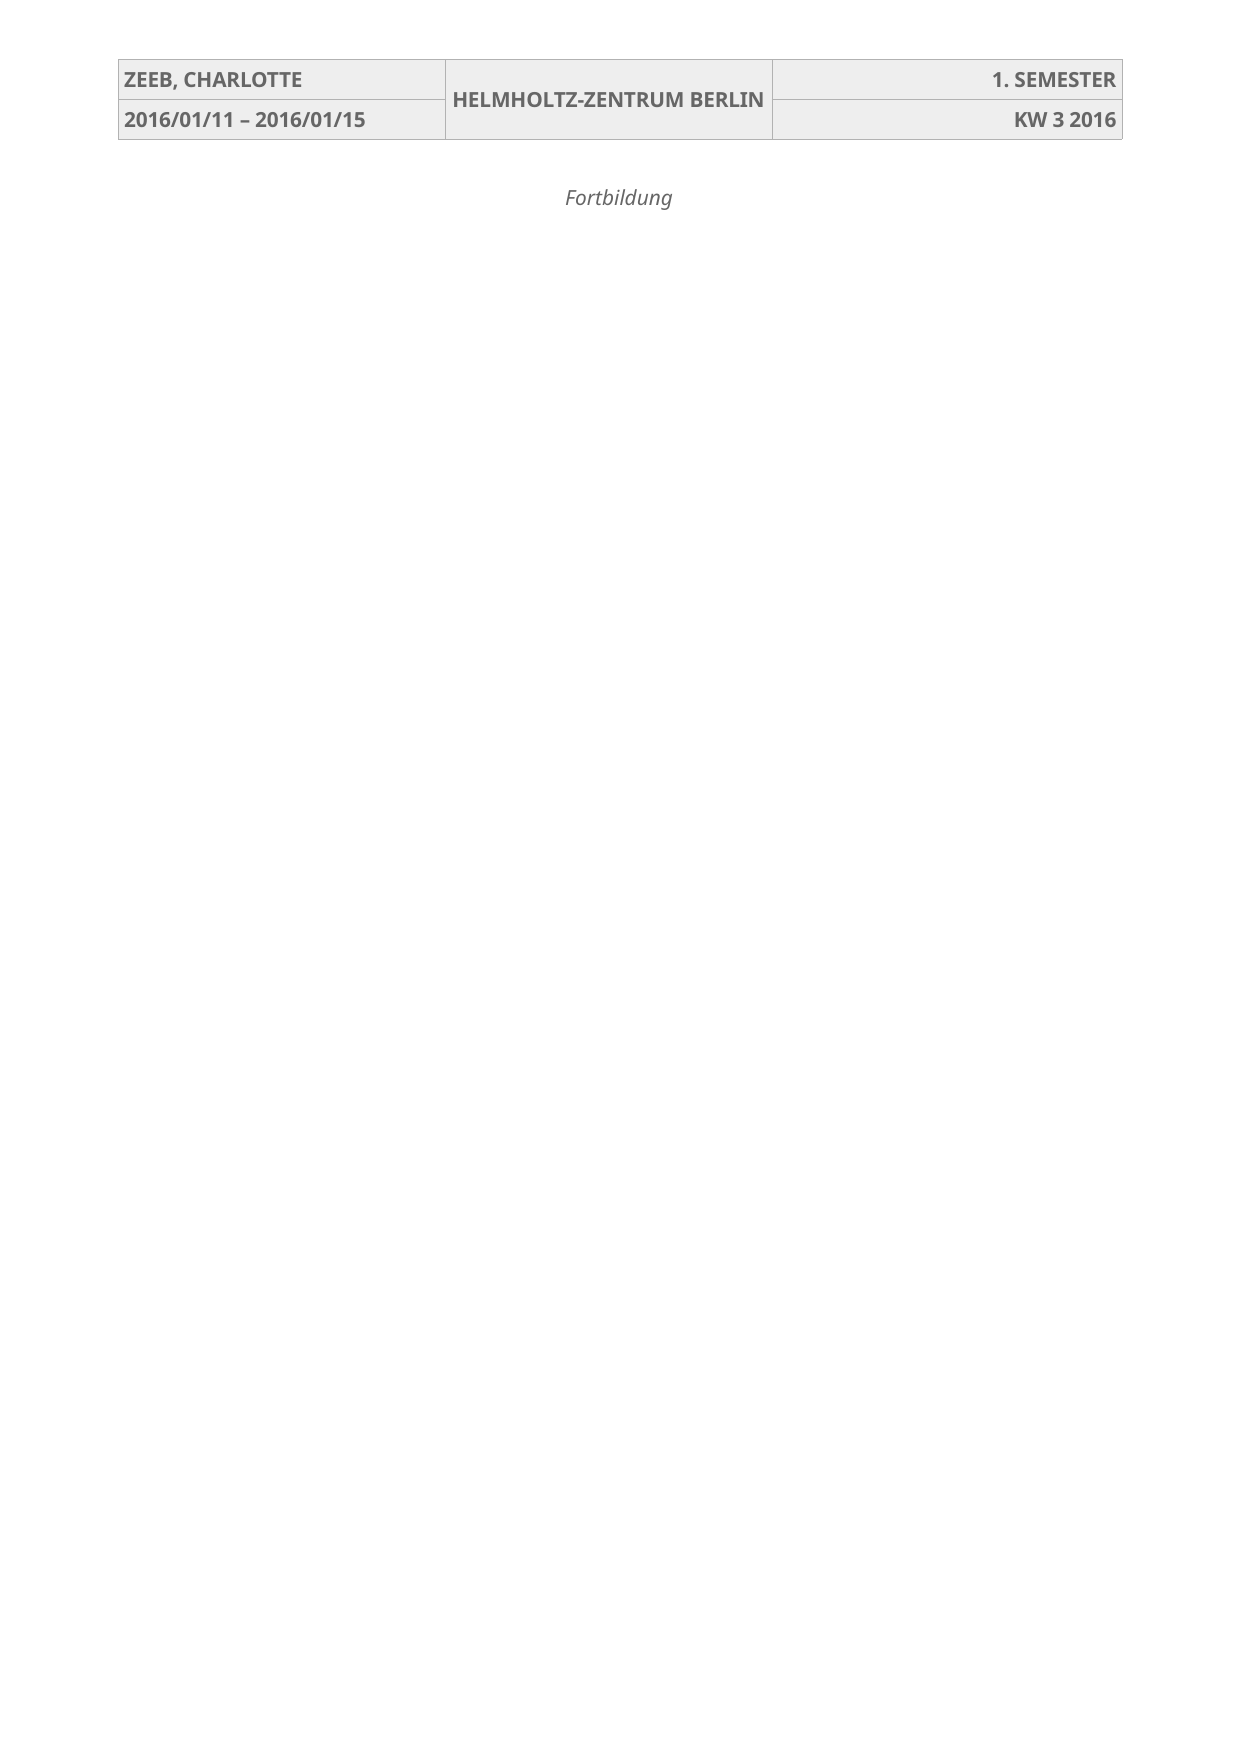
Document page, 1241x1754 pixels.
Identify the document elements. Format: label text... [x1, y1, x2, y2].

table_header [856, 177, 1122, 217]
table_header Fortbildung [384, 177, 856, 217]
table_header [118, 177, 384, 217]
